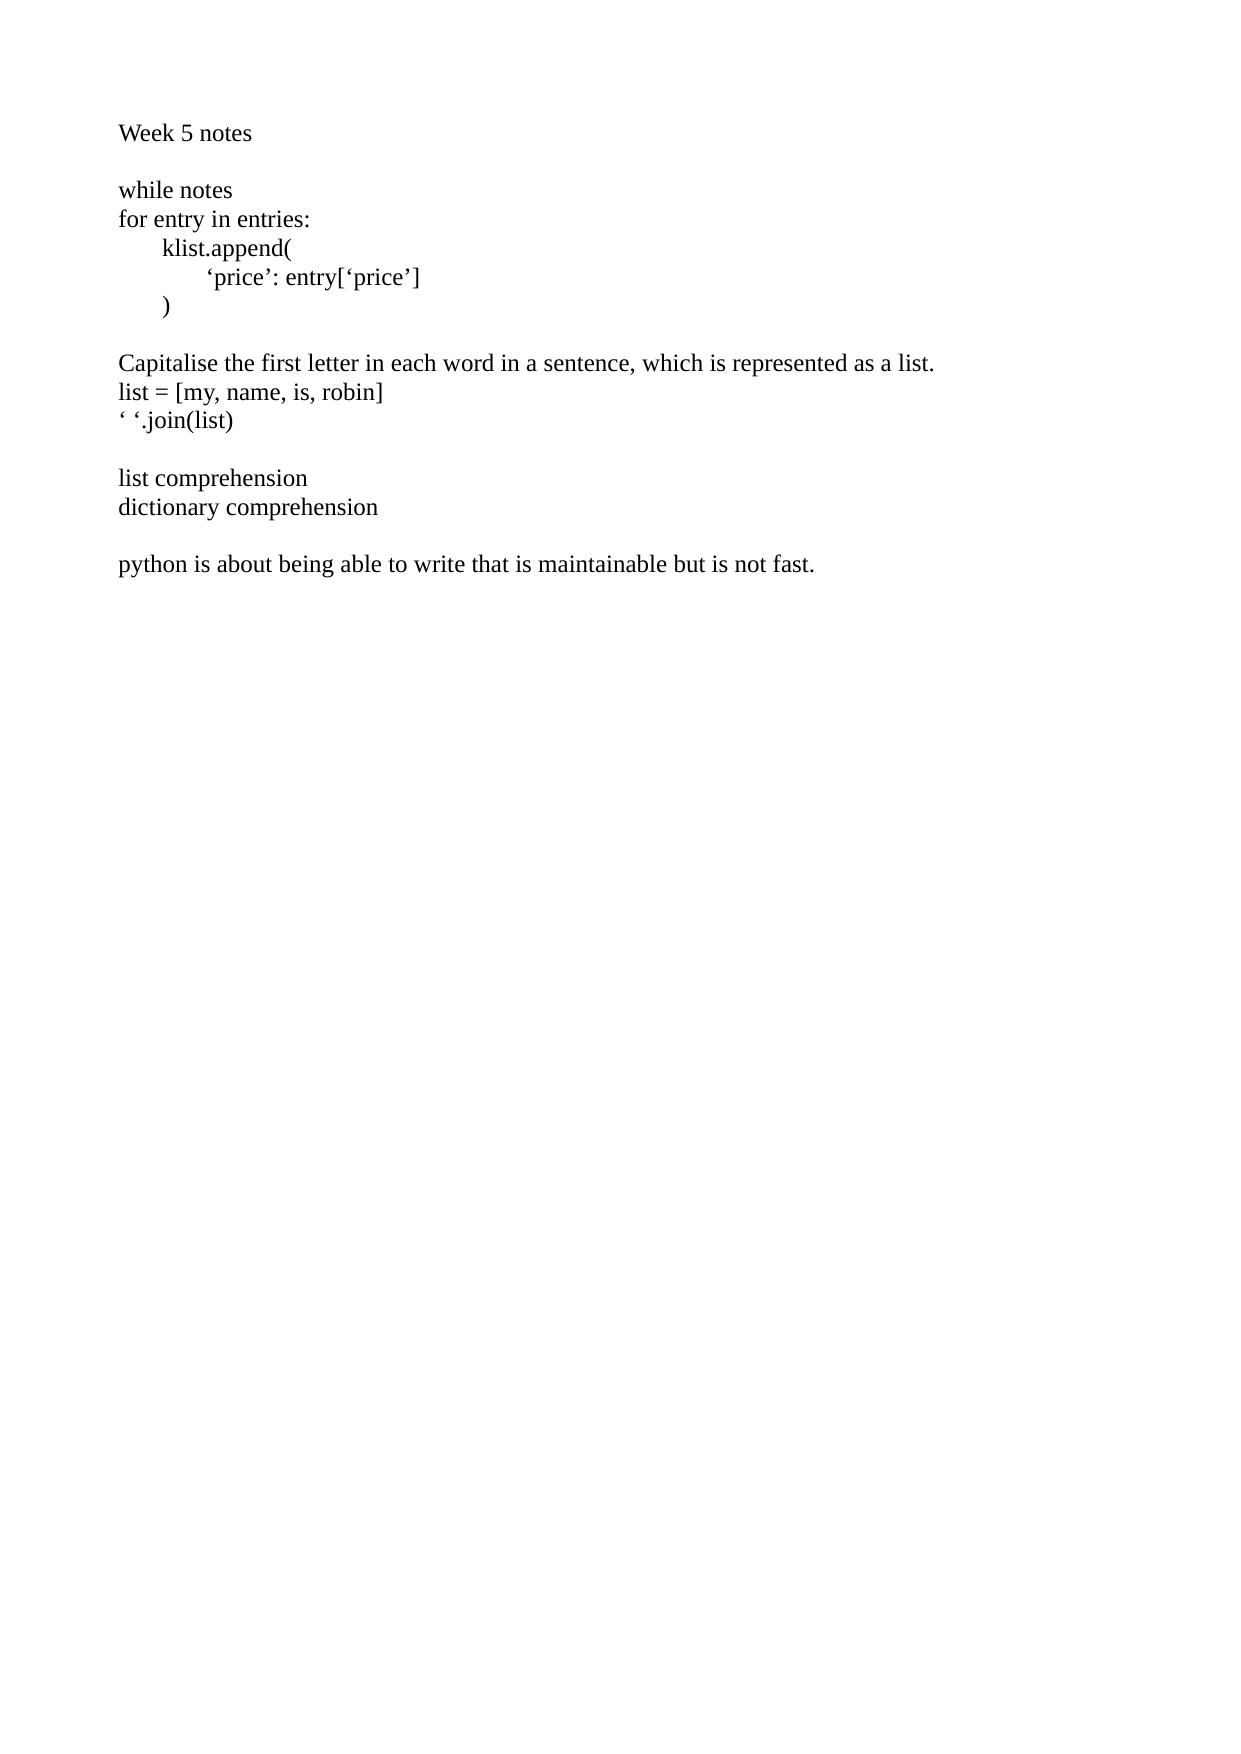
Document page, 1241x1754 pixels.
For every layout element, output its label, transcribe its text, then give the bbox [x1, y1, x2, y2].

text Capitalise the first letter in each word in a sentence, which is represented as a list. [118, 348, 1122, 377]
text Week 5 notes [118, 118, 1122, 147]
text list = [my, name, is, robin] [118, 377, 1122, 406]
text python is about being able to write that is maintainable but is not fast. [118, 549, 1122, 578]
text ‘price’: entry[‘price’] [118, 262, 1122, 291]
text dictionary comprehension [118, 492, 1122, 521]
text klist.append( [118, 233, 1122, 262]
text ‘ ‘.join(list) [118, 406, 1122, 434]
text for entry in entries: [118, 204, 1122, 233]
text list comprehension [118, 463, 1122, 492]
text while notes [118, 176, 1122, 204]
text ) [118, 291, 1122, 319]
